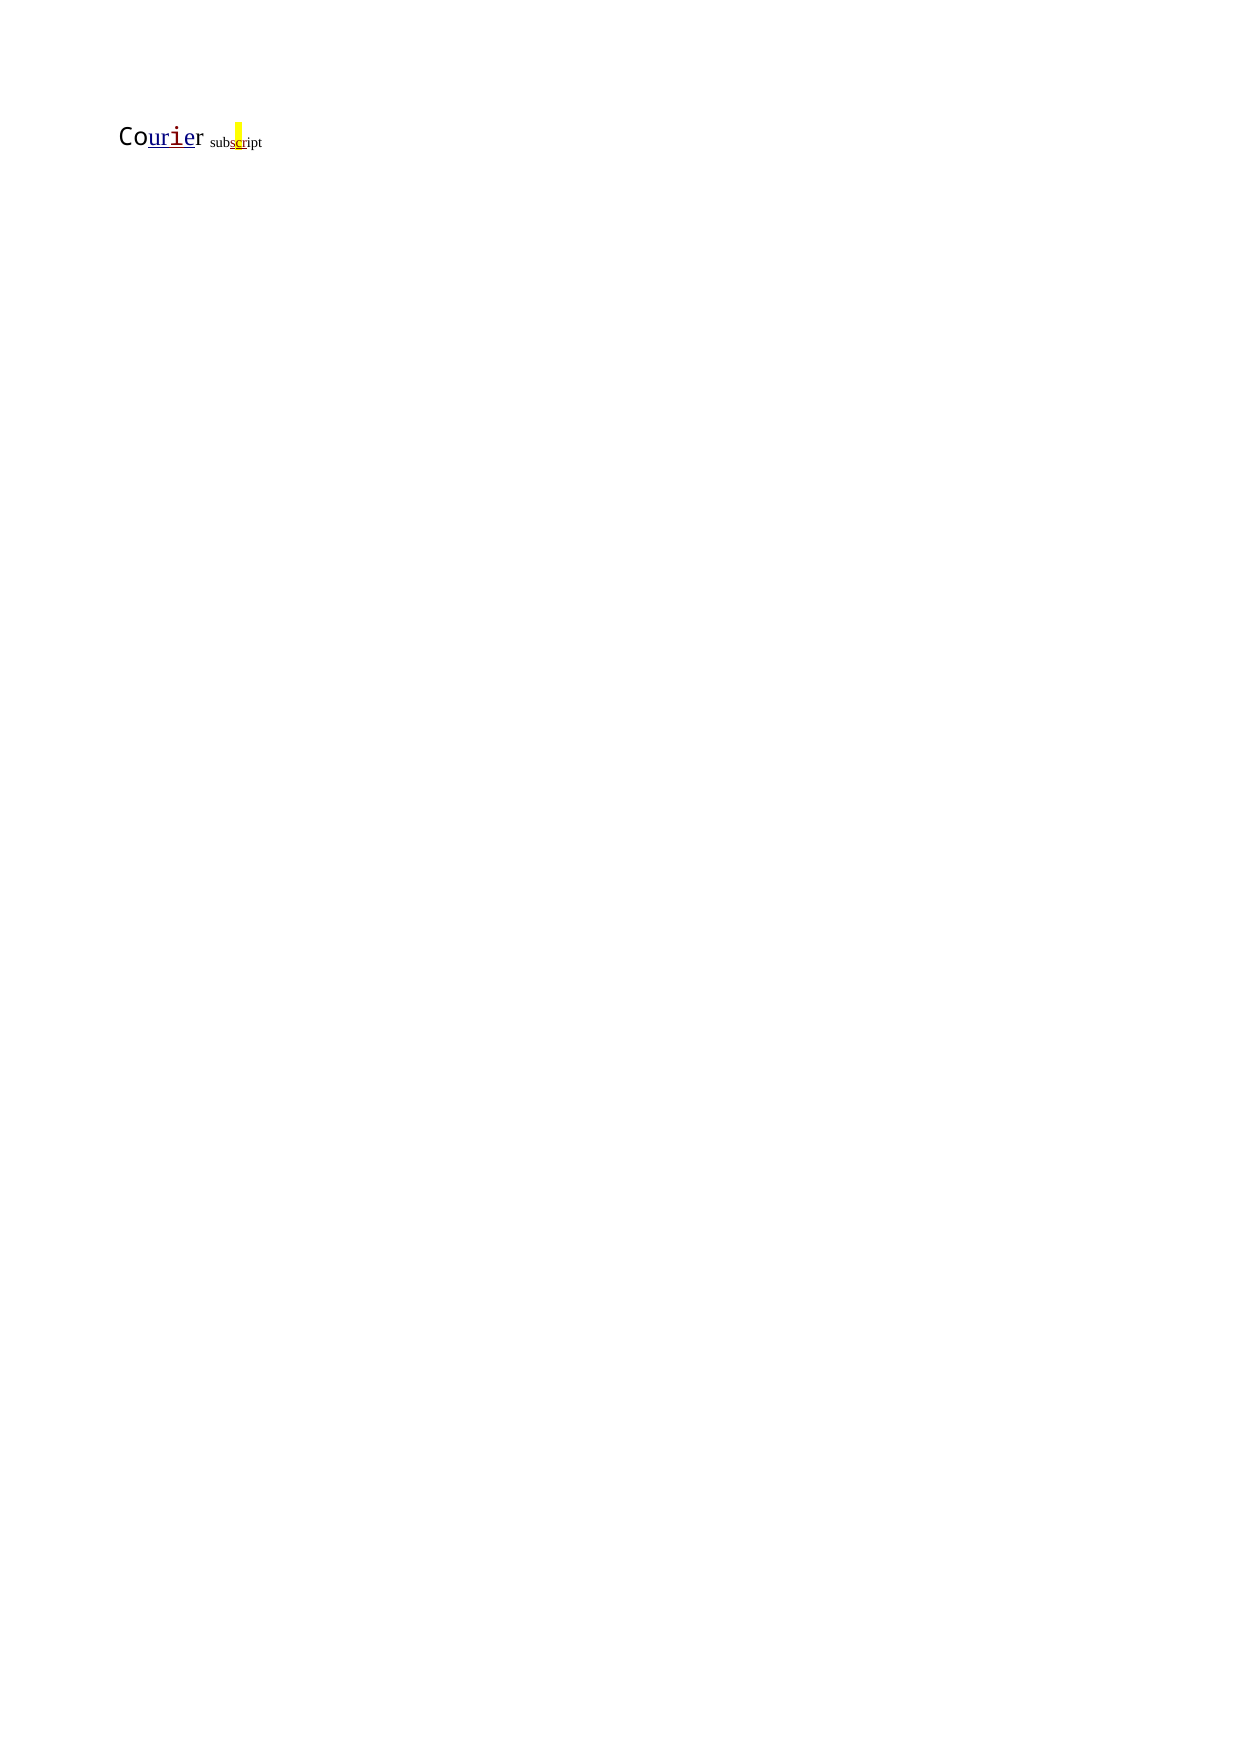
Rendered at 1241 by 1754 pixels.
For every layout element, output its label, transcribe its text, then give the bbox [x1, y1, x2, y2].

text Courier subscript [118, 118, 1122, 152]
